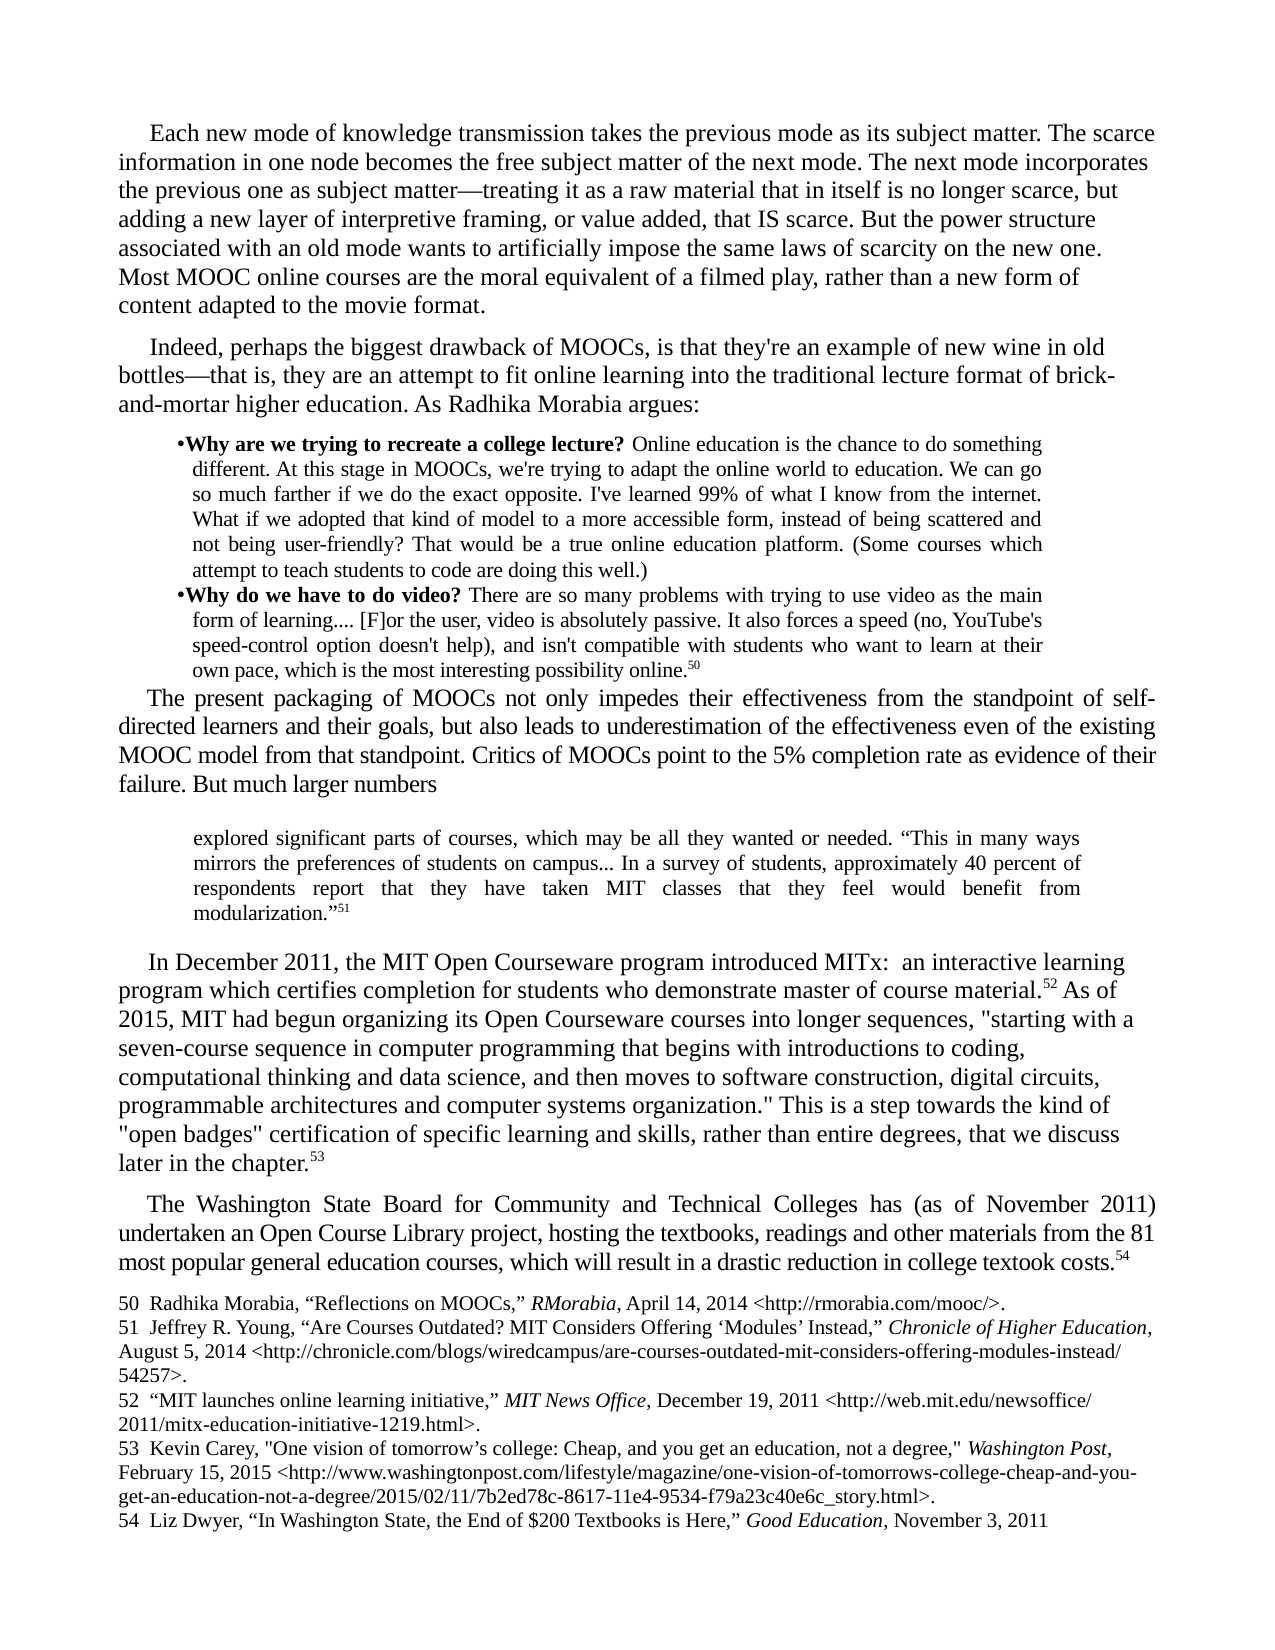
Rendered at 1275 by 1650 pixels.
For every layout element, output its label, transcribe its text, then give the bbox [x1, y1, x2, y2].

list Why are we trying to recreate a college lecture? Online education is the chance to do something different. At this stage in MOOCs, we're trying to adapt the online world to education. We can go so much farther if we do the exact opposite. I've learned 99% of what I know from the internet. What if we adopted that kind of model to a more accessible form, instead of being scattered and not being user-friendly? That would be a true online education platform. (Some courses which attempt to teach students to code are doing this well.) [177, 431, 1043, 582]
text The present packaging of MOOCs not only impedes their effectiveness from the standpoint of self-directed learners and their goals, but also leads to underestimation of the effectiveness even of the existing MOOC model from that standpoint. Critics of MOOCs point to the 5% completion rate as evidence of their failure. But much larger numbers [118, 683, 1157, 798]
text Indeed, perhaps the biggest drawback of MOOCs, is that they're an example of new wine in old bottles—that is, they are an attempt to fit online learning into the traditional lecture format of brick-and-mortar higher education. As Radhika Morabia argues: [118, 332, 1157, 418]
list Radhika Morabia, “Reflections on MOOCs,” RMorabia, April 14, 2014 <http://rmorabia.com/mooc/>. [118, 1291, 1157, 1315]
text Jeffrey R. Young, “Are Courses Outdated? MIT Considers Offering ‘Modules’ Instead,” Chronicle of Higher Education, August 5, 2014 <http://chronicle.com/blogs/wiredcampus/are-courses-outdated-mit-considers-offering-modules-instead/54257>. [118, 1315, 1157, 1387]
text “MIT launches online learning initiative,” MIT News Office, December 19, 2011 <http://web.mit.edu/newsoffice/ 2011/mitx-education-initiative-1219.html>. [118, 1387, 1157, 1436]
text In December 2011, the MIT Open Courseware program introduced MITx: an interactive learning program which certifies completion for students who demonstrate master of course material. As of 2015, MIT had begun organizing its Open Courseware courses into longer sequences, "starting with a seven-course sequence in computer programming that begins with introductions to coding, computational thinking and data science, and then moves to software construction, digital circuits, programmable architectures and computer systems organization." This is a step towards the kind of "open badges" certification of specific learning and skills, rather than entire degrees, that we discuss later in the chapter. [118, 947, 1157, 1177]
text Kevin Carey, "One vision of tomorrow’s college: Cheap, and you get an education, not a degree," Washington Post, February 15, 2015 <http://www.washingtonpost.com/lifestyle/magazine/one-vision-of-tomorrows-college-cheap-and-you-get-an-education-not-a-degree/2015/02/11/7b2ed78c-8617-11e4-9534-f79a23c40e6c_story.html>. [118, 1436, 1157, 1508]
text Each new mode of knowledge transmission takes the previous mode as its subject matter. The scarce information in one node becomes the free subject matter of the next mode. The next mode incorporates the previous one as subject matter—treating it as a raw material that in itself is no longer scarce, but adding a new layer of interpretive framing, or value added, that IS scarce. But the power structure associated with an old mode wants to artificially impose the same laws of scarcity on the new one. Most MOOC online courses are the moral equivalent of a filmed play, rather than a new form of content adapted to the movie format. [118, 118, 1157, 319]
text Liz Dwyer, “In Washington State, the End of $200 Textbooks is Here,” Good Education, November 3, 2011 [118, 1508, 1157, 1532]
text explored significant parts of courses, which may be all they wanted or needed. “This in many ways mirrors the preferences of students on campus... In a survey of students, approximately 40 percent of respondents report that they have taken MIT classes that they feel would benefit from modularization.” [193, 825, 1082, 926]
text The Washington State Board for Community and Technical Colleges has (as of November 2011) undertaken an Open Course Library project, hosting the textbooks, readings and other materials from the 81 most popular general education courses, which will result in a drastic reduction in college textook costs. [118, 1189, 1157, 1275]
list Why do we have to do video? There are so many problems with trying to use video as the main form of learning.... [F]or the user, video is absolutely passive. It also forces a speed (no, YouTube's speed-control option doesn't help), and isn't compatible with students who want to learn at their own pace, which is the most interesting possibility online. [177, 582, 1043, 683]
